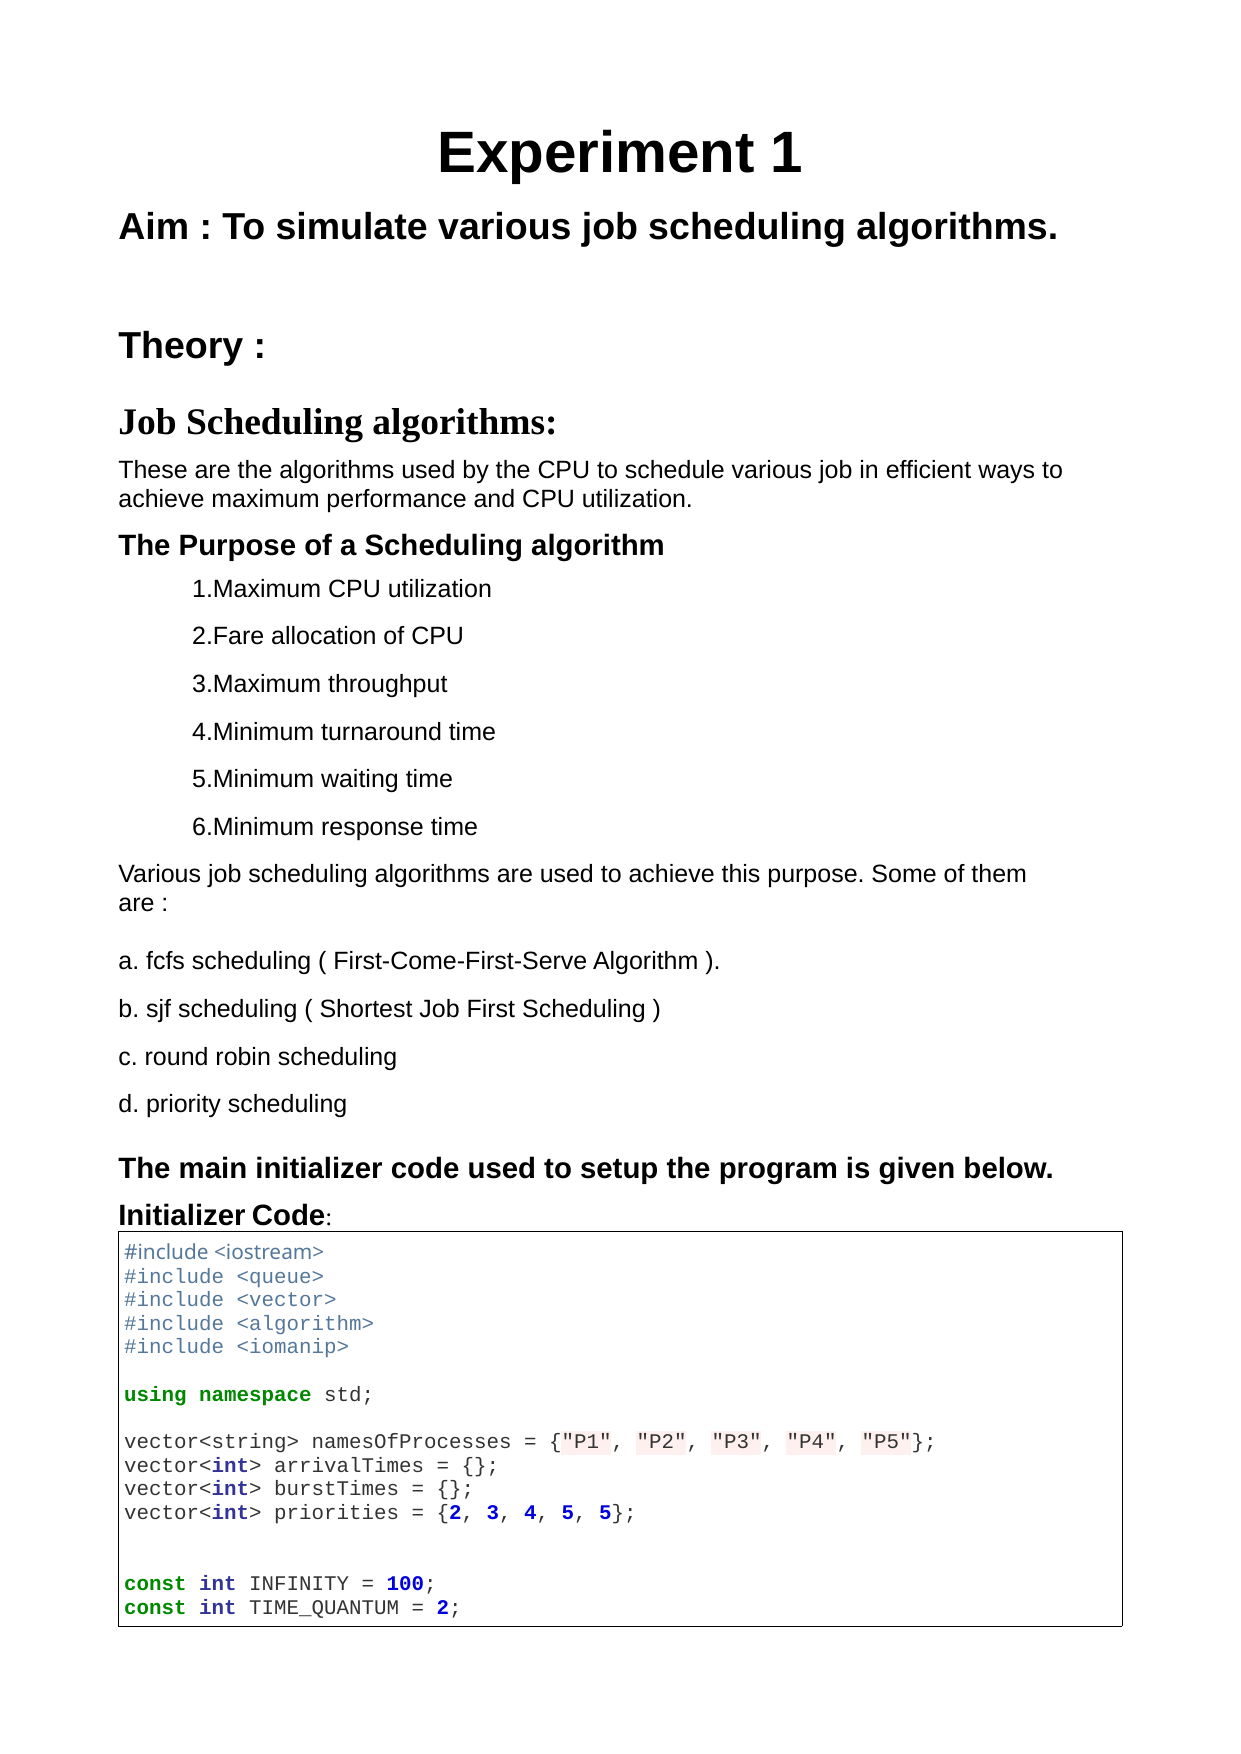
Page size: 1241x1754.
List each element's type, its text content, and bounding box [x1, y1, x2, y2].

text d. priority scheduling [118, 1089, 1122, 1118]
subtitle Theory : [118, 323, 1122, 366]
list Minimum turnaround time [118, 717, 1122, 745]
subtitle Aim : To simulate various job scheduling algorithms. [118, 204, 1122, 247]
subtitle The main initializer code used to setup the program is given below. [118, 1151, 1122, 1185]
list Maximum CPU utilization [118, 574, 1122, 602]
text b. sjf scheduling ( Shortest Job First Scheduling ) [118, 994, 1122, 1023]
subtitle The Purpose of a Scheduling algorithm [118, 527, 1122, 561]
list Minimum waiting time [118, 764, 1122, 793]
text These are the algorithms used by the CPU to schedule various job in efficient ways to achieve maximum performance and CPU utilization. [118, 455, 1122, 513]
list Maximum throughput [118, 669, 1122, 698]
list Fare allocation of CPU [118, 621, 1122, 650]
title Experiment 1 [118, 118, 1122, 185]
text a. fcfs scheduling ( First-Come-First-Serve Algorithm ). [118, 946, 1122, 975]
text Initializer Code: [118, 1198, 1122, 1231]
text c. round robin scheduling [118, 1042, 1122, 1070]
subtitle Job Scheduling algorithms: [118, 400, 1122, 443]
list Minimum response time [118, 812, 1122, 841]
table_header #include <iostream> #include <queue> #include <vector> #include <algorithm> #include <iomanip> using namespace std; vector<string> namesOfProcesses = {"P1", "P2", "P3", "P4", "P5"}; vector<int> arrivalTimes = {}; vector<int> burstTimes = {}; vector<int> priorities = {2, 3, 4, 5, 5}; const int INFINITY = 100; const int TIME_QUANTUM = 2; [119, 1232, 1122, 1626]
text Various job scheduling algorithms are used to achieve this purpose. Some of them are : [118, 859, 1063, 917]
